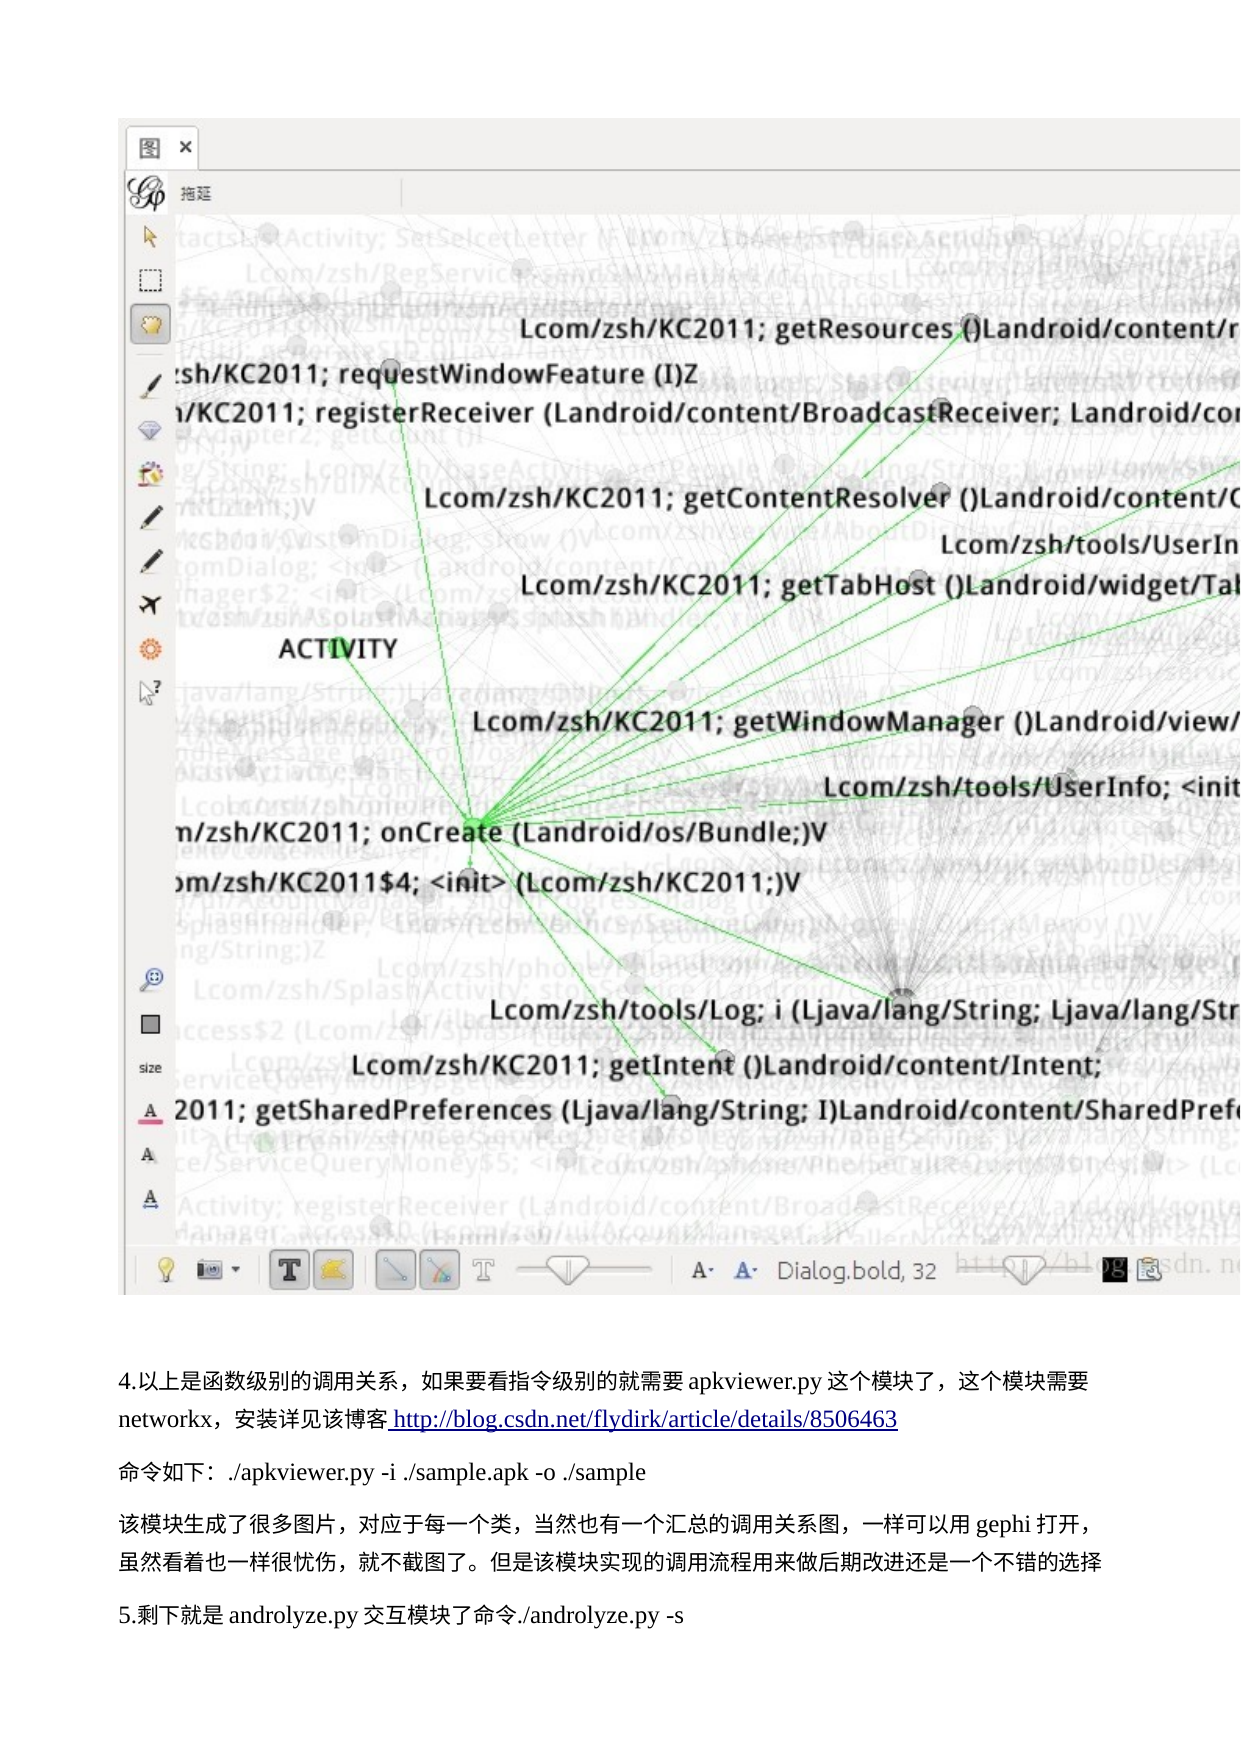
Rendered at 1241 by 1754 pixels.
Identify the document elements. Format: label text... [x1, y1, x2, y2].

text 4.以上是函数级别的调用关系，如果要看指令级别的就需要apkviewer.py这个模块了，这个模块需要networkx，安装详见该博客 http://blog.csdn.net/flydirk/article/details/8506463 [118, 1364, 1122, 1434]
text 命令如下：./apkviewer.py -i ./sample.apk -o ./sample [118, 1455, 1122, 1486]
text 该模块生成了很多图片，对应于每一个类，当然也有一个汇总的调用关系图，一样可以用gephi打开，虽然看着也一样很忧伤，就不截图了。但是该模块实现的调用流程用来做后期改进还是一个不错的选择 [118, 1507, 1122, 1577]
picture [118, 118, 1241, 1295]
text 5.剩下就是androlyze.py交互模块了命令./androlyze.py -s [118, 1598, 1122, 1629]
